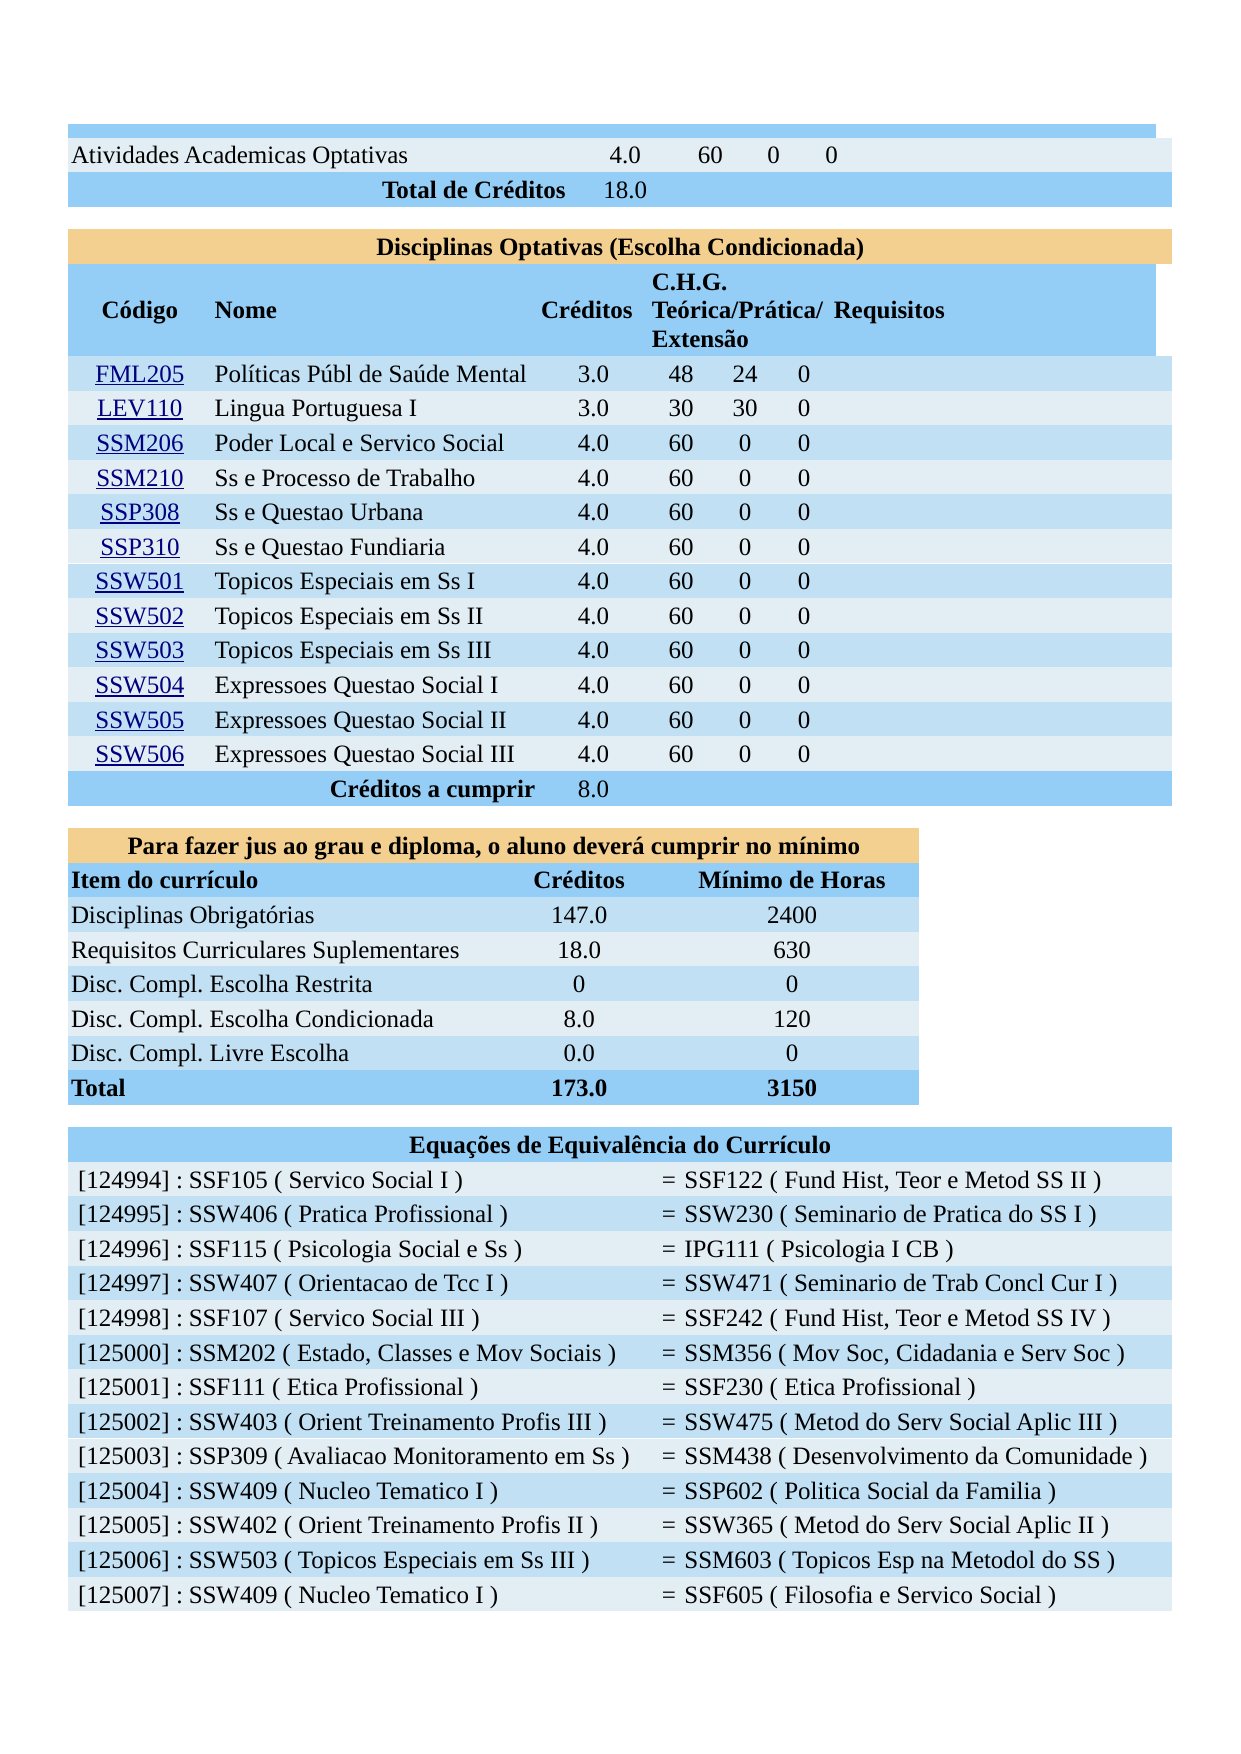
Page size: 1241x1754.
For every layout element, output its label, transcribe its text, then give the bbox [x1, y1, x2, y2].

table_cell Créditos a cumprir [68, 771, 538, 806]
table_cell 0 [664, 1036, 919, 1070]
table_cell 3.0 [538, 356, 649, 391]
table_cell 30 [649, 391, 713, 425]
table_cell Topicos Especiais em Ss III [211, 633, 538, 667]
table_cell 0 [664, 966, 919, 1001]
table_cell [1154, 138, 1172, 172]
table_cell Disciplinas Obrigatórias [68, 897, 494, 932]
table_cell Código [68, 264, 211, 356]
table_cell [125002] : [68, 1404, 186, 1438]
table_cell 18.0 [494, 932, 664, 966]
table_cell [681, 172, 1153, 207]
table_cell 0 [739, 138, 807, 172]
table_cell [1156, 264, 1172, 356]
table_cell = [656, 1300, 681, 1335]
table_cell SSW503 ( Topicos Especiais em Ss III ) [186, 1542, 656, 1577]
table_cell 24 [713, 356, 777, 391]
table_cell Topicos Especiais em Ss II [211, 598, 538, 633]
table_cell [1156, 124, 1172, 138]
table_cell [1156, 771, 1172, 806]
table_cell 0 [713, 564, 777, 598]
table_cell 0 [777, 667, 831, 702]
table_cell 0 [808, 138, 855, 172]
table_cell Total de Créditos [68, 172, 568, 207]
table_cell [1154, 172, 1172, 207]
table_cell [125007] : [68, 1577, 186, 1611]
table_cell 4.0 [538, 425, 649, 460]
table_cell Requisitos Curriculares Suplementares [68, 932, 494, 966]
table_cell Item do currículo [68, 863, 494, 897]
table_cell 8.0 [494, 1001, 664, 1036]
table_cell [62, 224, 1178, 812]
table_cell [831, 391, 1156, 425]
table_cell 0 [777, 494, 831, 529]
table_cell 60 [649, 702, 713, 736]
table_cell Nome [211, 264, 538, 356]
table_cell 60 [649, 667, 713, 702]
table_header [65, 121, 1175, 210]
table_cell [649, 771, 1156, 806]
table_cell Atividades Academicas Optativas [68, 138, 568, 172]
table_cell = [656, 1369, 681, 1404]
table_cell 4.0 [538, 667, 649, 702]
table_cell [124995] : [68, 1196, 186, 1231]
table_cell SSW365 ( Metod do Serv Social Aplic II ) [681, 1508, 1172, 1542]
table_cell [62, 812, 1178, 822]
table_cell = [656, 1439, 681, 1473]
table_cell SSW504 [68, 667, 211, 702]
table_cell [831, 633, 1156, 667]
table_cell [831, 702, 1156, 736]
table_cell 3.0 [538, 391, 649, 425]
table_cell [1156, 425, 1172, 460]
table_cell 60 [649, 494, 713, 529]
table_cell 0 [494, 966, 664, 1001]
table_cell 4.0 [538, 598, 649, 633]
table_header [65, 226, 1175, 808]
table_cell [125004] : [68, 1473, 186, 1508]
table_cell 0 [713, 494, 777, 529]
table_cell 0 [713, 702, 777, 736]
table_cell [62, 822, 1178, 1111]
table_cell 8.0 [538, 771, 649, 806]
table_cell SSF122 ( Fund Hist, Teor e Metod SS II ) [681, 1162, 1172, 1196]
table_cell [855, 138, 1153, 172]
table_cell = [656, 1508, 681, 1542]
table_cell [1156, 391, 1172, 425]
table_cell [1156, 667, 1172, 702]
table_cell SSM356 ( Mov Soc, Cidadania e Serv Soc ) [681, 1335, 1172, 1369]
table_cell [831, 460, 1156, 494]
table_cell SSW475 ( Metod do Serv Social Aplic III ) [681, 1404, 1172, 1438]
table_cell Ss e Questao Urbana [211, 494, 538, 529]
table_cell 4.0 [538, 702, 649, 736]
table_cell = [656, 1231, 681, 1266]
table_cell SSM210 [68, 460, 211, 494]
table_cell SSW502 [68, 598, 211, 633]
table_cell 48 [649, 356, 713, 391]
table_cell SSF242 ( Fund Hist, Teor e Metod SS IV ) [681, 1300, 1172, 1335]
table_cell = [656, 1473, 681, 1508]
table_cell 60 [649, 736, 713, 771]
table_cell 4.0 [538, 460, 649, 494]
table_cell 4.0 [538, 494, 649, 529]
table_cell Lingua Portuguesa I [211, 391, 538, 425]
table_cell SSM202 ( Estado, Classes e Mov Sociais ) [186, 1335, 656, 1369]
table_cell 0.0 [494, 1036, 664, 1070]
table_cell = [656, 1335, 681, 1369]
table_cell [831, 494, 1156, 529]
table_cell SSP308 [68, 494, 211, 529]
table_cell 18.0 [569, 172, 681, 207]
table_cell SSF111 ( Etica Profissional ) [186, 1369, 656, 1404]
table_cell [62, 118, 1178, 213]
table_cell SSP309 ( Avaliacao Monitoramento em Ss ) [186, 1439, 656, 1473]
table_cell SSW409 ( Nucleo Tematico I ) [186, 1577, 656, 1611]
table_cell SSP310 [68, 529, 211, 563]
table_cell [124997] : [68, 1266, 186, 1300]
table_cell Mínimo de Horas [664, 863, 919, 897]
table_cell SSW471 ( Seminario de Trab Concl Cur I ) [681, 1266, 1172, 1300]
table_cell 4.0 [538, 633, 649, 667]
table_cell 0 [713, 633, 777, 667]
table_cell Poder Local e Servico Social [211, 425, 538, 460]
table_cell 60 [649, 564, 713, 598]
table_cell [125003] : [68, 1439, 186, 1473]
table_cell 0 [777, 460, 831, 494]
table_cell 60 [649, 425, 713, 460]
table_cell = [656, 1542, 681, 1577]
table_cell 0 [777, 598, 831, 633]
table_cell SSW505 [68, 702, 211, 736]
table_cell Políticas Públ de Saúde Mental [211, 356, 538, 391]
table_cell SSF230 ( Etica Profissional ) [681, 1369, 1172, 1404]
table_cell [831, 598, 1156, 633]
table_cell 0 [713, 598, 777, 633]
table_cell [62, 1111, 1178, 1121]
table_cell SSM438 ( Desenvolvimento da Comunidade ) [681, 1439, 1172, 1473]
table_cell Expressoes Questao Social II [211, 702, 538, 736]
table_cell SSP602 ( Politica Social da Familia ) [681, 1473, 1172, 1508]
table_cell Disc. Compl. Escolha Restrita [68, 966, 494, 1001]
table_header Equações de Equivalência do Currículo [68, 1127, 1172, 1162]
table_cell 30 [713, 391, 777, 425]
table_cell 2400 [664, 897, 919, 932]
table_cell SSF107 ( Servico Social III ) [186, 1300, 656, 1335]
table_cell [125000] : [68, 1335, 186, 1369]
table_cell 0 [713, 667, 777, 702]
table_cell 630 [664, 932, 919, 966]
table_header Para fazer jus ao grau e diploma, o aluno deverá cumprir no mínimo [68, 828, 919, 863]
table_cell [68, 124, 1156, 138]
table_cell FML205 [68, 356, 211, 391]
table_cell 0 [777, 736, 831, 771]
table_cell [1156, 529, 1172, 563]
table_cell 0 [777, 425, 831, 460]
table_cell SSM206 [68, 425, 211, 460]
table_cell Expressoes Questao Social III [211, 736, 538, 771]
table_cell [1156, 494, 1172, 529]
table_cell Expressoes Questao Social I [211, 667, 538, 702]
table_cell 4.0 [538, 564, 649, 598]
table_header Disciplinas Optativas (Escolha Condicionada) [68, 229, 1172, 264]
table_cell Disc. Compl. Escolha Condicionada [68, 1001, 494, 1036]
table_cell 0 [777, 356, 831, 391]
table_cell Requisitos [831, 264, 1156, 356]
table_cell SSW503 [68, 633, 211, 667]
table_cell 3150 [664, 1070, 919, 1105]
table_cell SSW501 [68, 564, 211, 598]
table_cell IPG111 ( Psicologia I CB ) [681, 1231, 1172, 1266]
table_cell [124998] : [68, 1300, 186, 1335]
table_header [65, 825, 932, 1108]
table_cell 0 [777, 702, 831, 736]
table_cell 60 [649, 598, 713, 633]
table_cell [831, 667, 1156, 702]
table_cell [831, 356, 1156, 391]
table_cell [125006] : [68, 1542, 186, 1577]
table_cell [1156, 598, 1172, 633]
table_cell 0 [713, 529, 777, 563]
table_cell [62, 1121, 1178, 1617]
table_cell 0 [777, 564, 831, 598]
table_cell SSF105 ( Servico Social I ) [186, 1162, 656, 1196]
table_cell LEV110 [68, 391, 211, 425]
table_cell Créditos [494, 863, 664, 897]
table_cell SSW506 [68, 736, 211, 771]
table_cell [831, 564, 1156, 598]
table_cell Topicos Especiais em Ss I [211, 564, 538, 598]
table_cell 0 [713, 736, 777, 771]
table_cell 0 [713, 425, 777, 460]
table_cell 0 [777, 391, 831, 425]
table_cell 60 [649, 633, 713, 667]
table_cell SSW409 ( Nucleo Tematico I ) [186, 1473, 656, 1508]
table_cell Ss e Processo de Trabalho [211, 460, 538, 494]
table_cell C.H.G. Teórica/Prática/Extensão [649, 264, 831, 356]
table_cell = [656, 1162, 681, 1196]
table_cell 60 [649, 460, 713, 494]
table_cell 147.0 [494, 897, 664, 932]
table_cell 60 [681, 138, 739, 172]
table_cell SSF115 ( Psicologia Social e Ss ) [186, 1231, 656, 1266]
table_cell 4.0 [538, 529, 649, 563]
table_cell = [656, 1577, 681, 1611]
table_cell [125001] : [68, 1369, 186, 1404]
table_cell SSM603 ( Topicos Esp na Metodol do SS ) [681, 1542, 1172, 1577]
table_cell [1156, 702, 1172, 736]
table_cell SSW402 ( Orient Treinamento Profis II ) [186, 1508, 656, 1542]
table_cell 120 [664, 1001, 919, 1036]
table_cell 4.0 [569, 138, 681, 172]
table_header [65, 1124, 1175, 1614]
table_cell 0 [777, 529, 831, 563]
table_cell 60 [649, 529, 713, 563]
table_cell [124996] : [68, 1231, 186, 1266]
table_cell [124994] : [68, 1162, 186, 1196]
table_cell 4.0 [538, 736, 649, 771]
table_cell SSF605 ( Filosofia e Servico Social ) [681, 1577, 1172, 1611]
table_cell = [656, 1404, 681, 1438]
table_cell 0 [777, 633, 831, 667]
table_cell SSW406 ( Pratica Profissional ) [186, 1196, 656, 1231]
table_cell [62, 213, 1178, 223]
table_cell [831, 736, 1156, 771]
table_cell [1156, 564, 1172, 598]
table_cell = [656, 1196, 681, 1231]
table_cell [1156, 356, 1172, 391]
table_cell [125005] : [68, 1508, 186, 1542]
table_cell Total [68, 1070, 494, 1105]
table_cell Créditos [538, 264, 649, 356]
table_cell Ss e Questao Fundiaria [211, 529, 538, 563]
table_cell SSW403 ( Orient Treinamento Profis III ) [186, 1404, 656, 1438]
table_cell [831, 529, 1156, 563]
table_cell 0 [713, 460, 777, 494]
table_cell = [656, 1266, 681, 1300]
table_cell [1156, 633, 1172, 667]
table_cell [831, 425, 1156, 460]
table_cell [1156, 460, 1172, 494]
table_cell SSW407 ( Orientacao de Tcc I ) [186, 1266, 656, 1300]
table_cell Disc. Compl. Livre Escolha [68, 1036, 494, 1070]
table_cell 173.0 [494, 1070, 664, 1105]
table_cell SSW230 ( Seminario de Pratica do SS I ) [681, 1196, 1172, 1231]
table_cell [1156, 736, 1172, 771]
